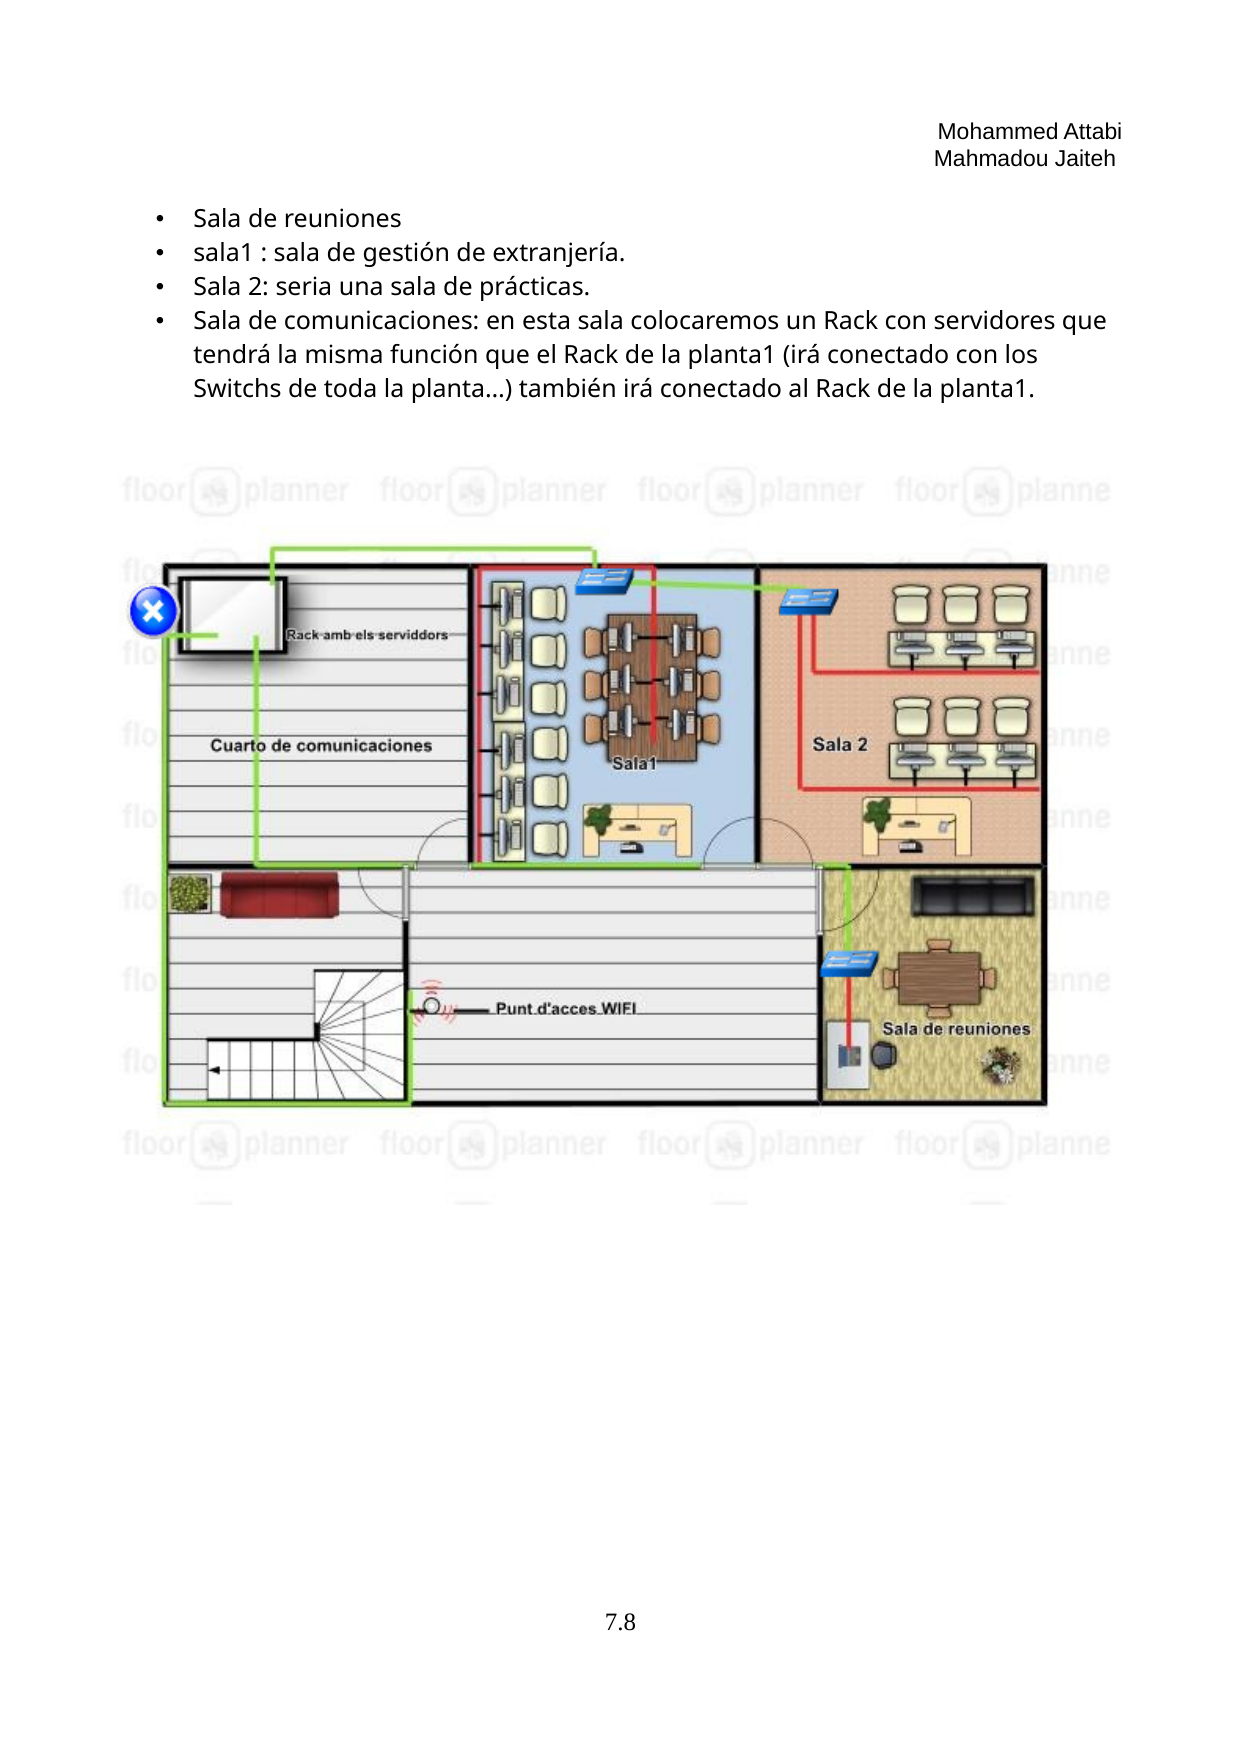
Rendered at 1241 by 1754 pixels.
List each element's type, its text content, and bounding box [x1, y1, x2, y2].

list Sala de comunicaciones: en esta sala colocaremos un Rack con servidores que tendrá la misma función que el Rack de la planta1 (irá conectado con los Switchs de toda la planta…) también irá conectado al Rack de la planta1. [156, 302, 1122, 405]
list Sala 2: seria una sala de prácticas. [156, 268, 1122, 302]
list Sala de reuniones [156, 200, 1122, 234]
picture [107, 451, 1112, 1205]
list sala1 : sala de gestión de extranjería. [156, 234, 1122, 268]
